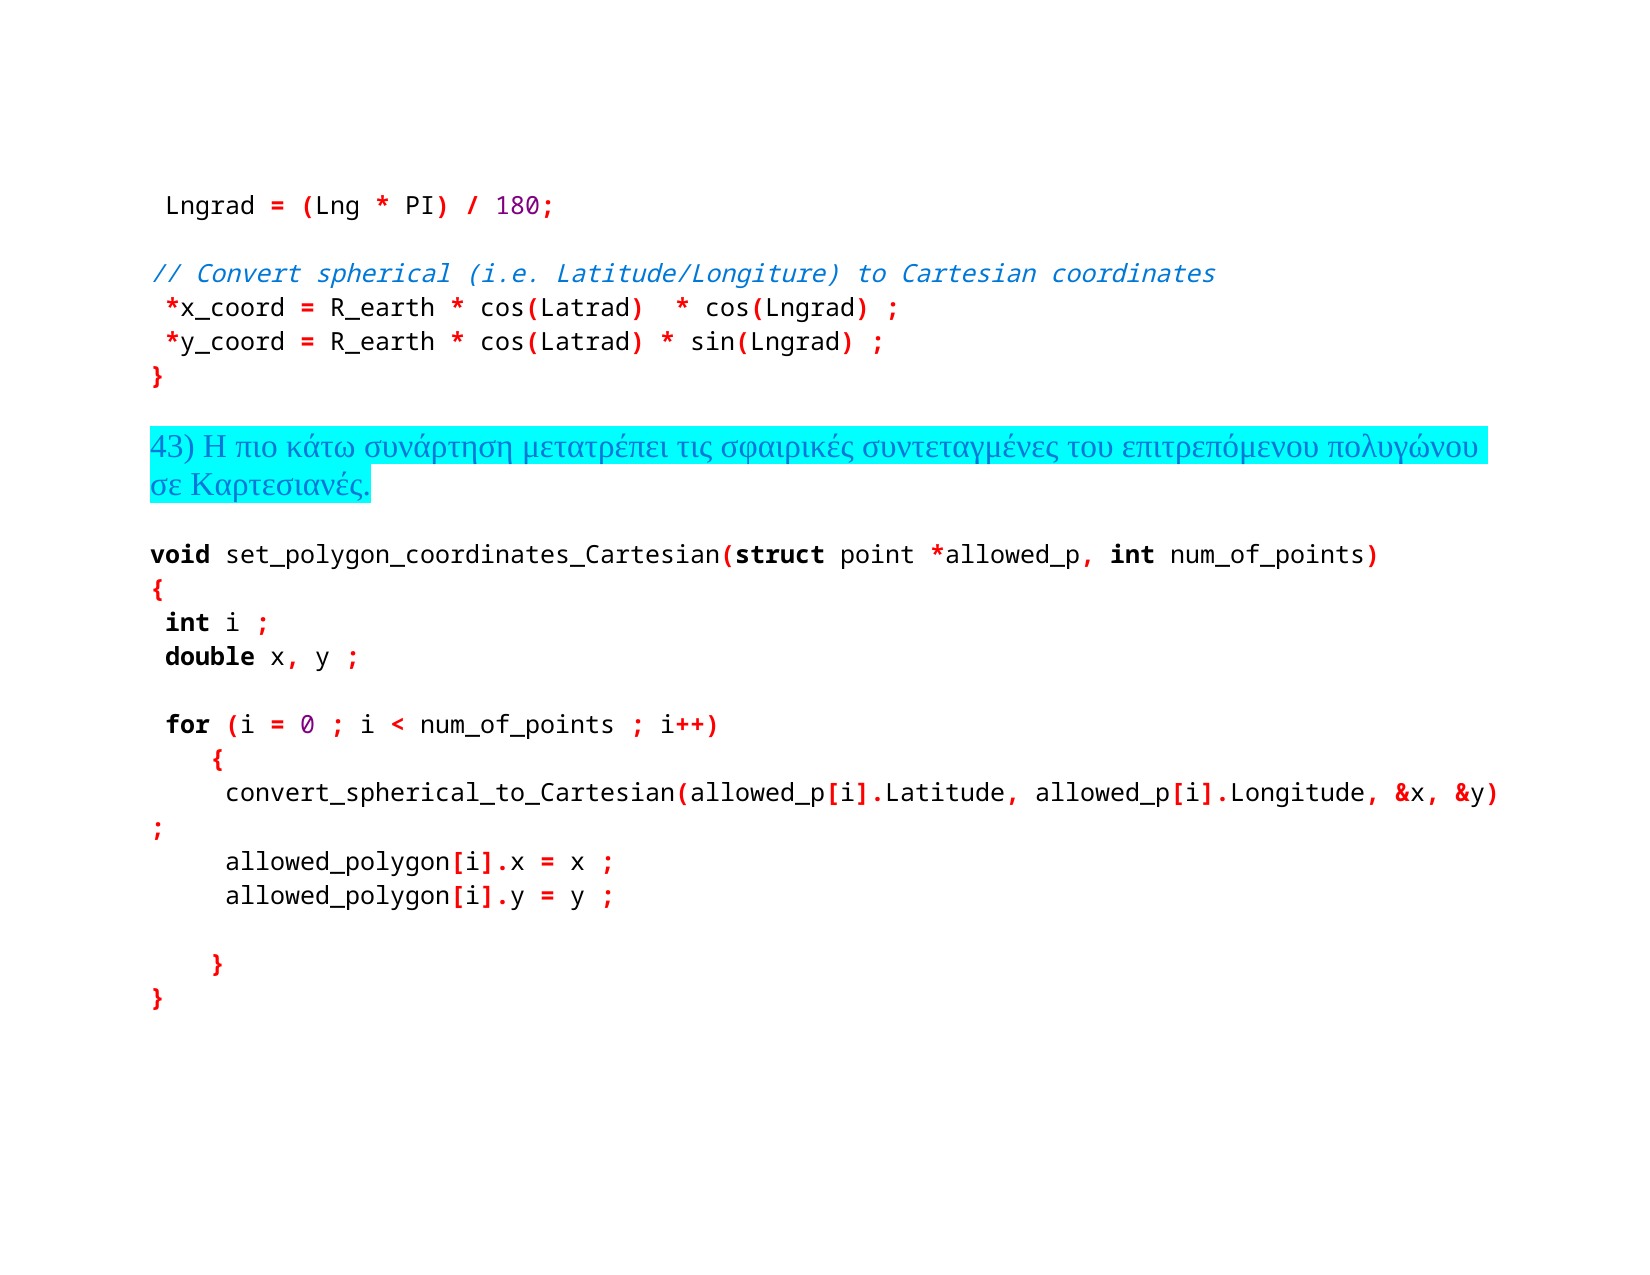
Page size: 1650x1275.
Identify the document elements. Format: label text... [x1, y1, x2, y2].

text // Convert spherical (i.e. Latitude/Longiture) to Cartesian coordinates [150, 256, 1500, 290]
text } [150, 945, 1500, 979]
text convert_spherical_to_Cartesian(allowed_p[i].Latitude, allowed_p[i].Longitude, &x, &y) ; [150, 775, 1500, 843]
text allowed_polygon[i].y = y ; [150, 877, 1500, 911]
text } [150, 358, 1500, 392]
text allowed_polygon[i].x = x ; [150, 843, 1500, 877]
text double x, y ; [150, 639, 1500, 673]
text *x_coord = R_earth * cos(Latrad) * cos(Lngrad) ; [150, 290, 1500, 324]
text int i ; [150, 605, 1500, 639]
text *y_coord = R_earth * cos(Latrad) * sin(Lngrad) ; [150, 324, 1500, 358]
text } [150, 979, 1500, 1013]
text void set_polygon_coordinates_Cartesian(struct point *allowed_p, int num_of_points) [150, 537, 1500, 571]
text { [150, 741, 1500, 775]
text Lngrad = (Lng * PI) / 180; [150, 187, 1500, 222]
text 43) Η πιο κάτω συνάρτηση μετατρέπει τις σφαιρικές συντεταγμένες του επιτρεπόμενου πολυγώνου σε Καρτεσιανές. [150, 426, 1500, 503]
text { [150, 571, 1500, 605]
text for (i = 0 ; i < num_of_points ; i++) [150, 707, 1500, 741]
